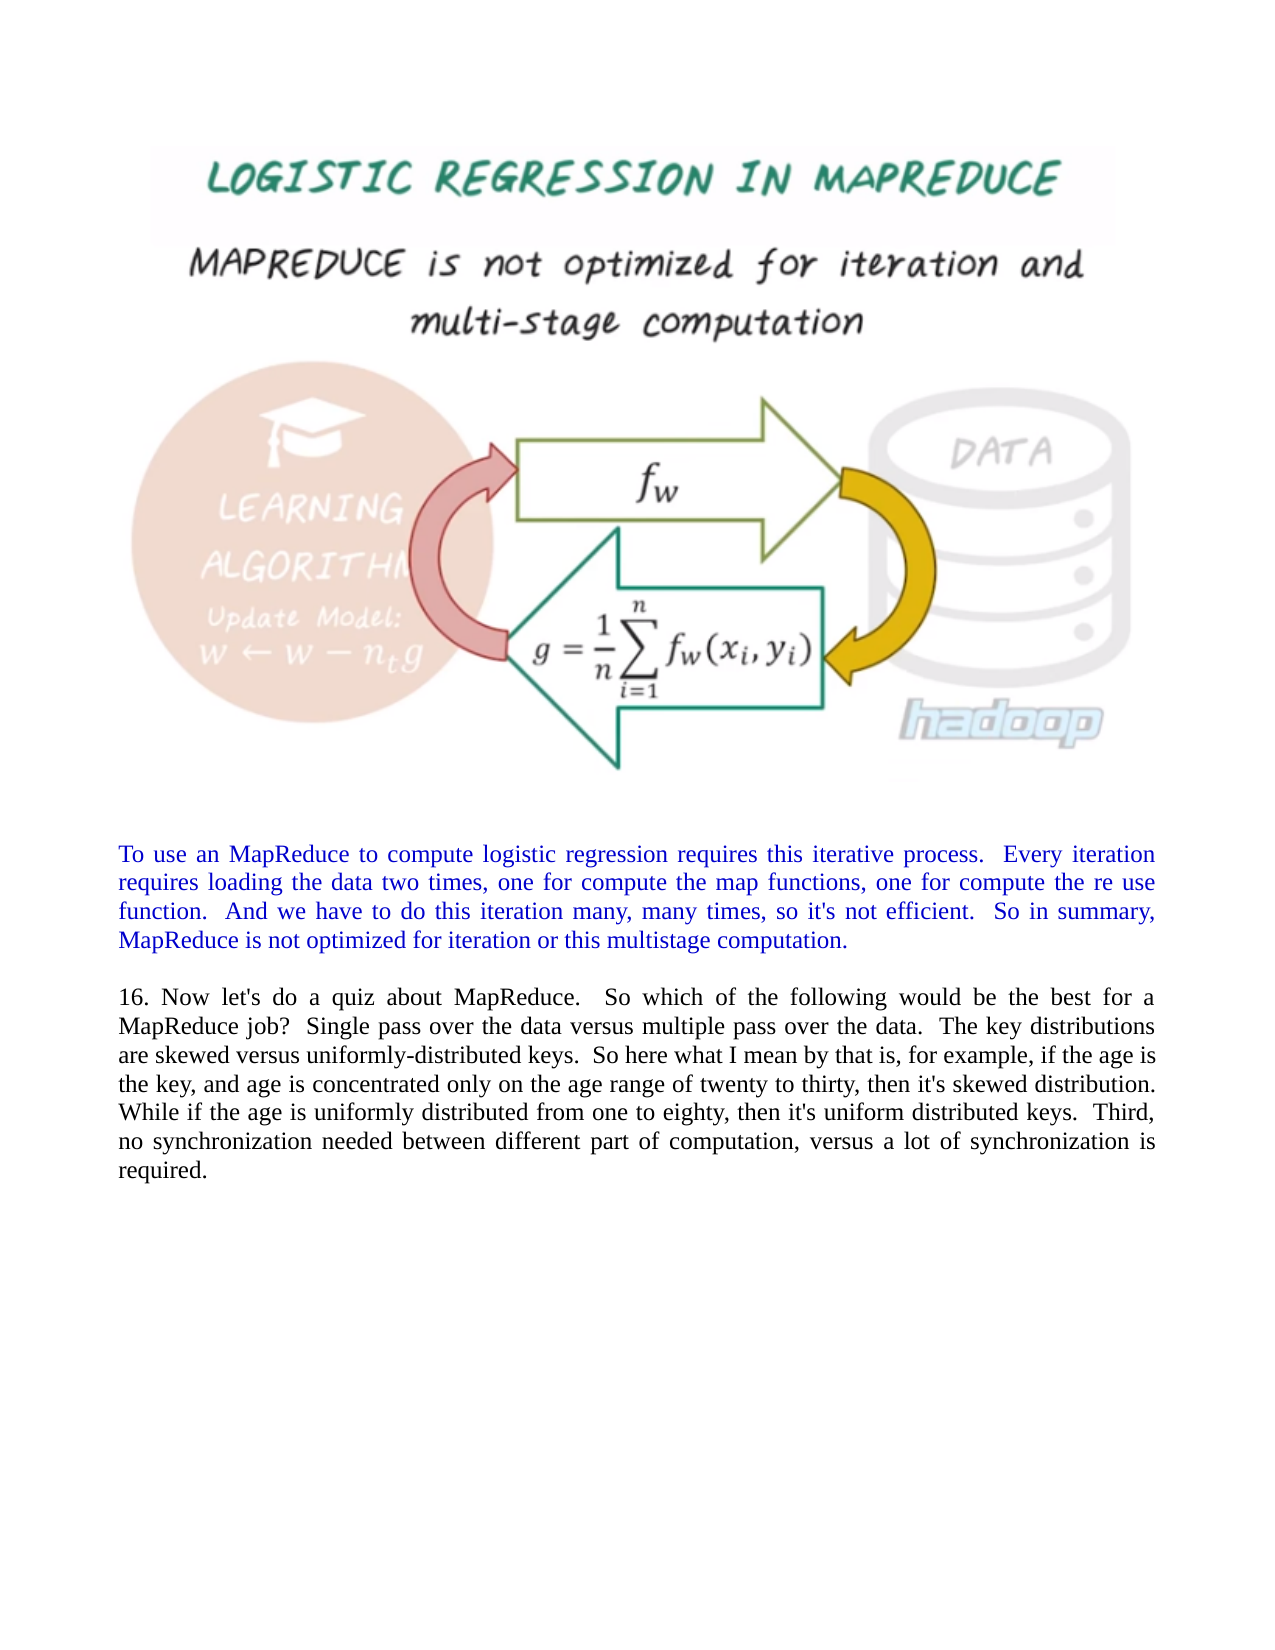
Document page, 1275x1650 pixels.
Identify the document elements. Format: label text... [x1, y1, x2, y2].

text To use an MapReduce to compute logistic regression requires this iterative process. Every iteration requires loading the data two times, one for compute the map functions, one for compute the re use function. And we have to do this iteration many, many times, so it's not efficient. So in summary, MapReduce is not optimized for iteration or this multistage computation. [118, 839, 1157, 954]
text 16. Now let's do a quiz about MapReduce. So which of the following would be the best for a MapReduce job? Single pass over the data versus multiple pass over the data. The key distributions are skewed versus uniformly-distributed keys. So here what I mean by that is, for example, if the age is the key, and age is concentrated only on the age range of twenty to thirty, then it's skewed distribution. While if the age is uniformly distributed from one to eighty, then it's uniform distributed keys. Third, no synchronization needed between different part of computation, versus a lot of synchronization is required. [118, 982, 1157, 1184]
picture [118, 146, 1157, 782]
